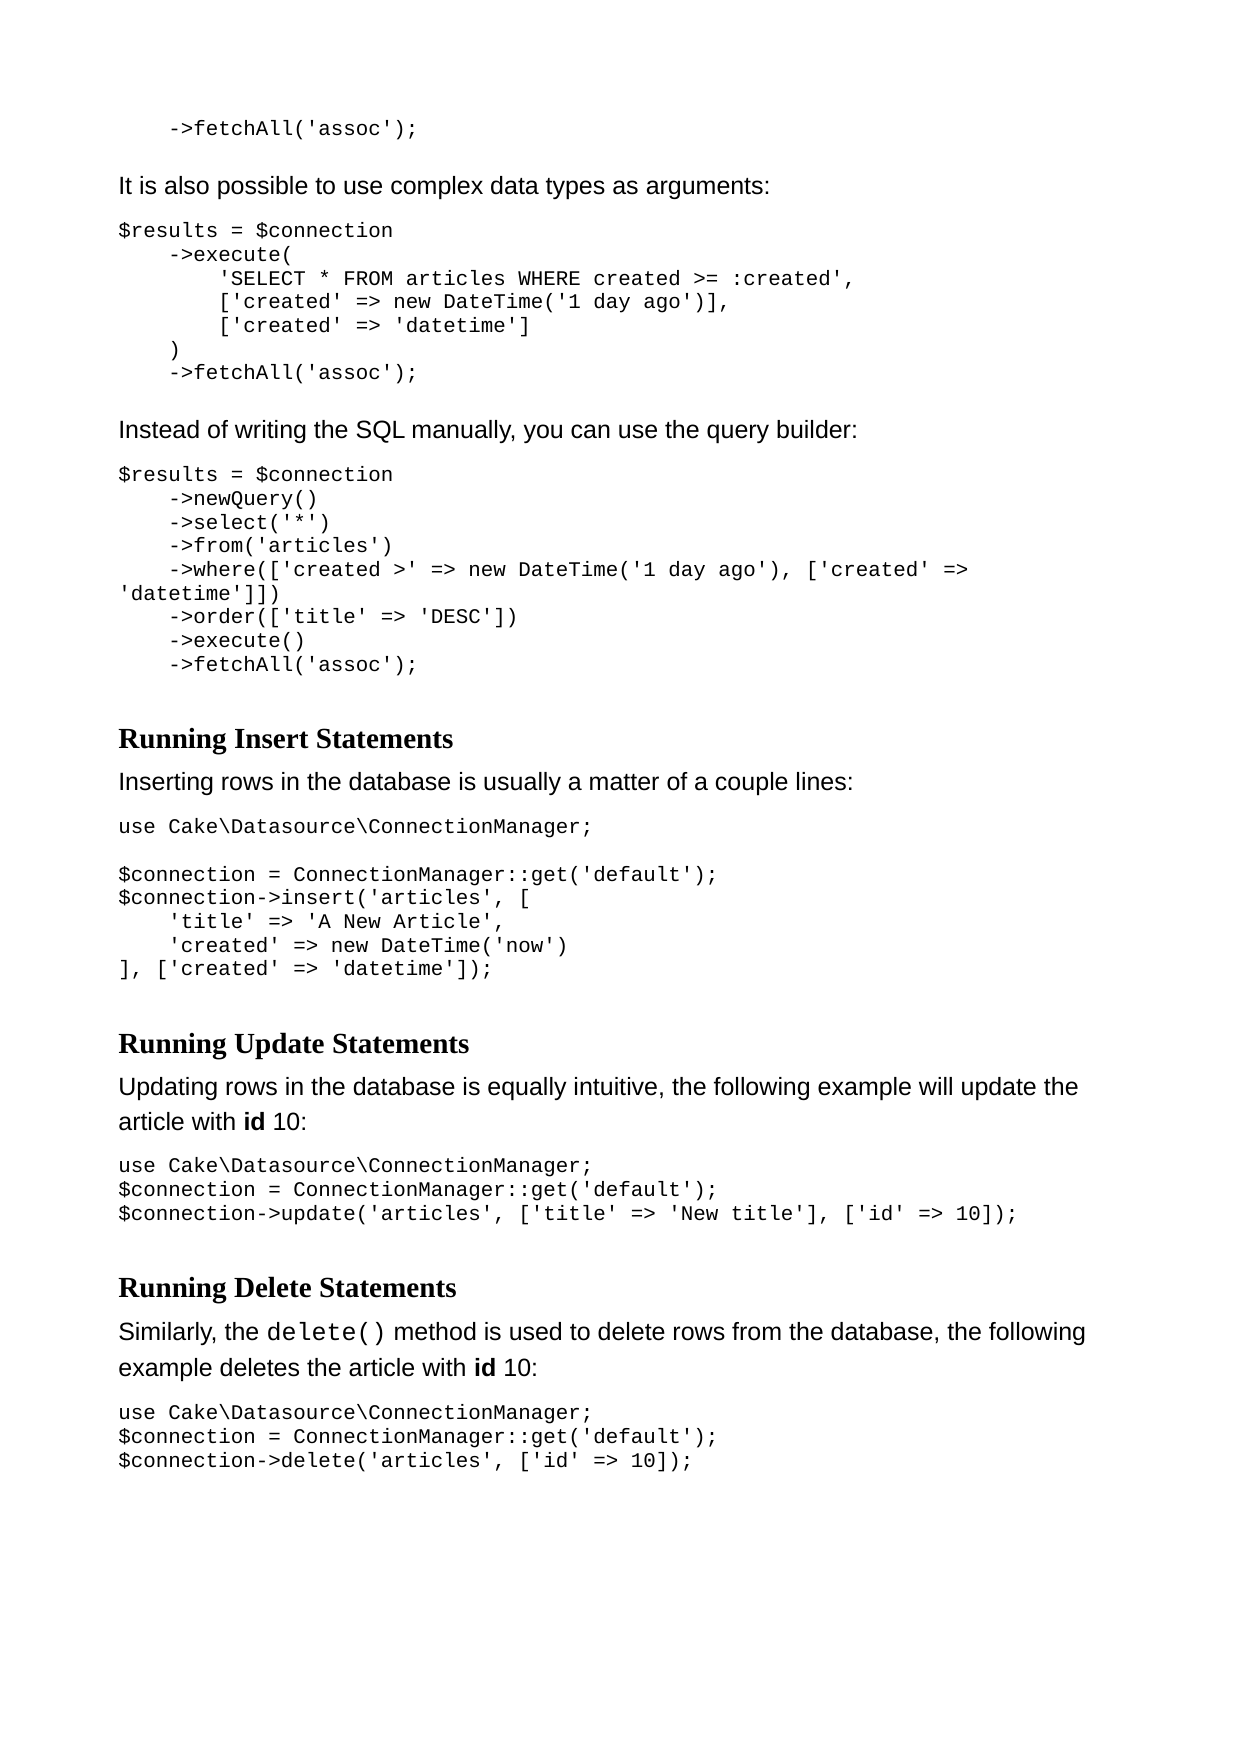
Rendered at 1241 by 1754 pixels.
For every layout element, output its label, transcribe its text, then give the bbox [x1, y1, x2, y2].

text $connection->delete('articles', ['id' => 10]); [118, 1449, 1122, 1473]
text ['created' => new DateTime('1 day ago')], [118, 291, 1122, 315]
subtitle Running Insert Statements [118, 721, 1122, 755]
text ->newQuery() [118, 488, 1122, 512]
text $connection->update('articles', ['title' => 'New title'], ['id' => 10]); [118, 1203, 1122, 1226]
text ->where(['created >' => new DateTime('1 day ago'), ['created' => 'datetime']]) [118, 559, 1122, 606]
text 'title' => 'A New Article', [118, 911, 1122, 934]
text $connection = ConnectionManager::get('default'); [118, 1179, 1122, 1203]
text $connection = ConnectionManager::get('default'); [118, 864, 1122, 887]
text $results = $connection [118, 464, 1122, 488]
text ->fetchAll('assoc'); [118, 118, 1122, 142]
text $connection = ConnectionManager::get('default'); [118, 1426, 1122, 1449]
text ->select('*') [118, 512, 1122, 535]
text ->fetchAll('assoc'); [118, 653, 1122, 677]
text Inserting rows in the database is usually a matter of a couple lines: [118, 767, 1122, 796]
text 'created' => new DateTime('now') [118, 934, 1122, 958]
text use Cake\Datasource\ConnectionManager; [118, 1402, 1122, 1426]
text use Cake\Datasource\ConnectionManager; [118, 1156, 1122, 1179]
text Instead of writing the SQL manually, you can use the query builder: [118, 415, 1122, 444]
text 'SELECT * FROM articles WHERE created >= :created', [118, 268, 1122, 291]
text $connection->insert('articles', [ [118, 887, 1122, 911]
text ) [118, 338, 1122, 362]
text $results = $connection [118, 220, 1122, 244]
text ], ['created' => 'datetime']); [118, 958, 1122, 982]
text Updating rows in the database is equally intuitive, the following example will update the article with id 10: [118, 1072, 1122, 1135]
text ['created' => 'datetime'] [118, 315, 1122, 338]
text ->execute( [118, 244, 1122, 268]
text Similarly, the delete() method is used to delete rows from the database, the following example deletes the article with id 10: [118, 1317, 1122, 1382]
text It is also possible to use complex data types as arguments: [118, 171, 1122, 200]
text ->execute() [118, 630, 1122, 653]
text ->order(['title' => 'DESC']) [118, 606, 1122, 630]
text ->from('articles') [118, 535, 1122, 559]
subtitle Running Delete Statements [118, 1271, 1122, 1304]
text use Cake\Datasource\ConnectionManager; [118, 816, 1122, 840]
subtitle Running Update Statements [118, 1026, 1122, 1059]
text ->fetchAll('assoc'); [118, 362, 1122, 386]
